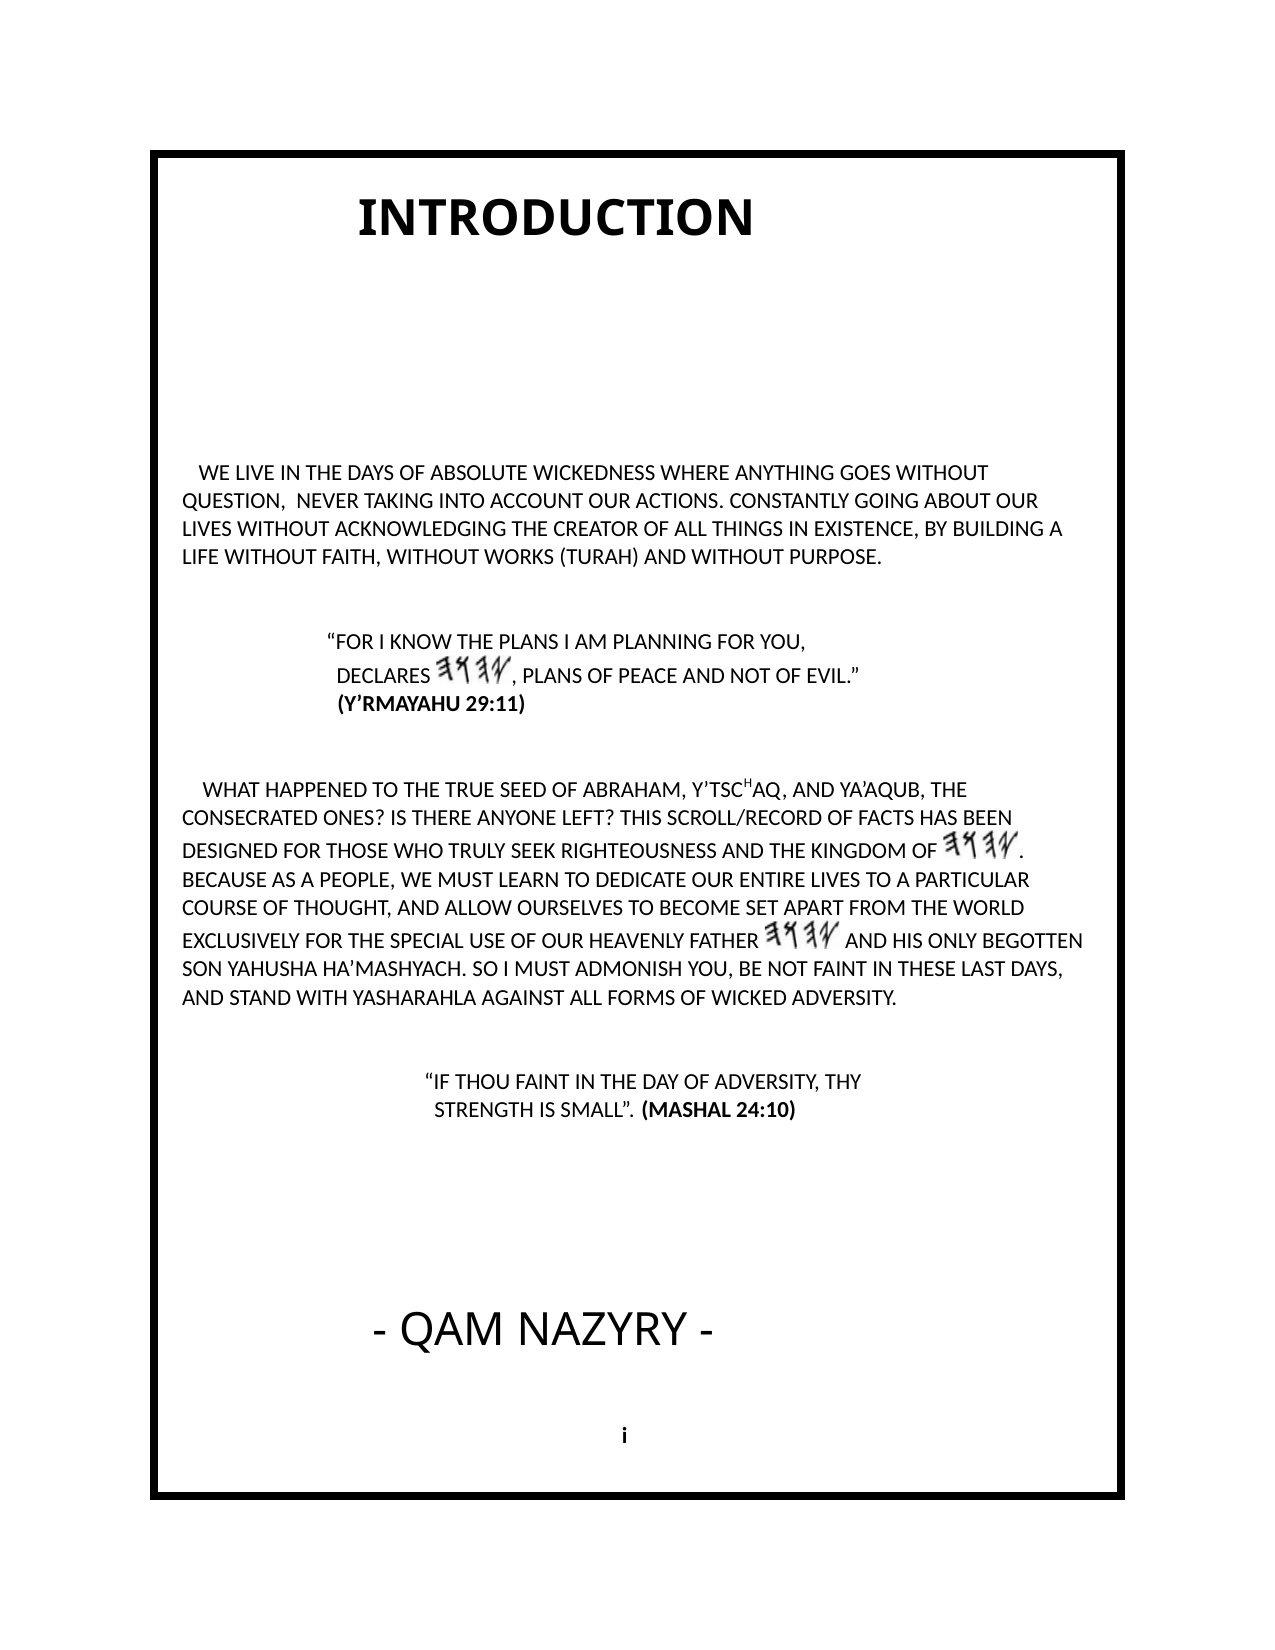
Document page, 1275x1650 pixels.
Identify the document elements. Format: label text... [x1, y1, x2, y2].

text DECLARES , PLANS OF PEACE AND NOT OF EVIL.” [182, 655, 1093, 689]
text WE LIVE IN THE DAYS OF ABSOLUTE WICKEDNESS WHERE ANYTHING GOES WITHOUT QUESTION, NEVER TAKING INTO ACCOUNT OUR ACTIONS. CONSTANTLY GOING ABOUT OUR LIVES WITHOUT ACKNOWLEDGING THE CREATOR OF ALL THINGS IN EXISTENCE, BY BUILDING A LIFE WITHOUT FAITH, WITHOUT WORKS (TURAH) AND WITHOUT PURPOSE. [182, 457, 1093, 570]
text “FOR I KNOW THE PLANS I AM PLANNING FOR YOU, [182, 627, 1093, 655]
text STRENGTH IS SMALL”. (MASHAL 24:10) [182, 1095, 1093, 1123]
text i [182, 1421, 1093, 1449]
text “IF THOU FAINT IN THE DAY OF ADVERSITY, THY [182, 1067, 1093, 1095]
text (Y’RMAYAHU 29:11) [182, 689, 1093, 717]
text - QAM NAZYRY - [182, 1296, 1093, 1358]
text INTRODUCTION [158, 182, 1112, 250]
text WHAT HAPPENED TO THE TRUE SEED OF ABRAHAM, Y’TSCHAQ, AND YA’AQUB, THE CONSECRATED ONES? IS THERE ANYONE LEFT? THIS SCROLL/RECORD OF FACTS HAS BEEN DESIGNED FOR THOSE WHO TRULY SEEK RIGHTEOUSNESS AND THE KINGDOM OF . BECAUSE AS A PEOPLE, WE MUST LEARN TO DEDICATE OUR ENTIRE LIVES TO A PARTICULAR COURSE OF THOUGHT, AND ALLOW OURSELVES TO BECOME SET APART FROM THE WORLD EXCLUSIVELY FOR THE SPECIAL USE OF OUR HEAVENLY FATHER AND HIS ONLY BEGOTTEN SON YAHUSHA HA’MASHYACH. SO I MUST ADMONISH YOU, BE NOT FAINT IN THESE LAST DAYS, AND STAND WITH YASHARAHLA AGAINST ALL FORMS OF WICKED ADVERSITY. [182, 775, 1093, 1011]
